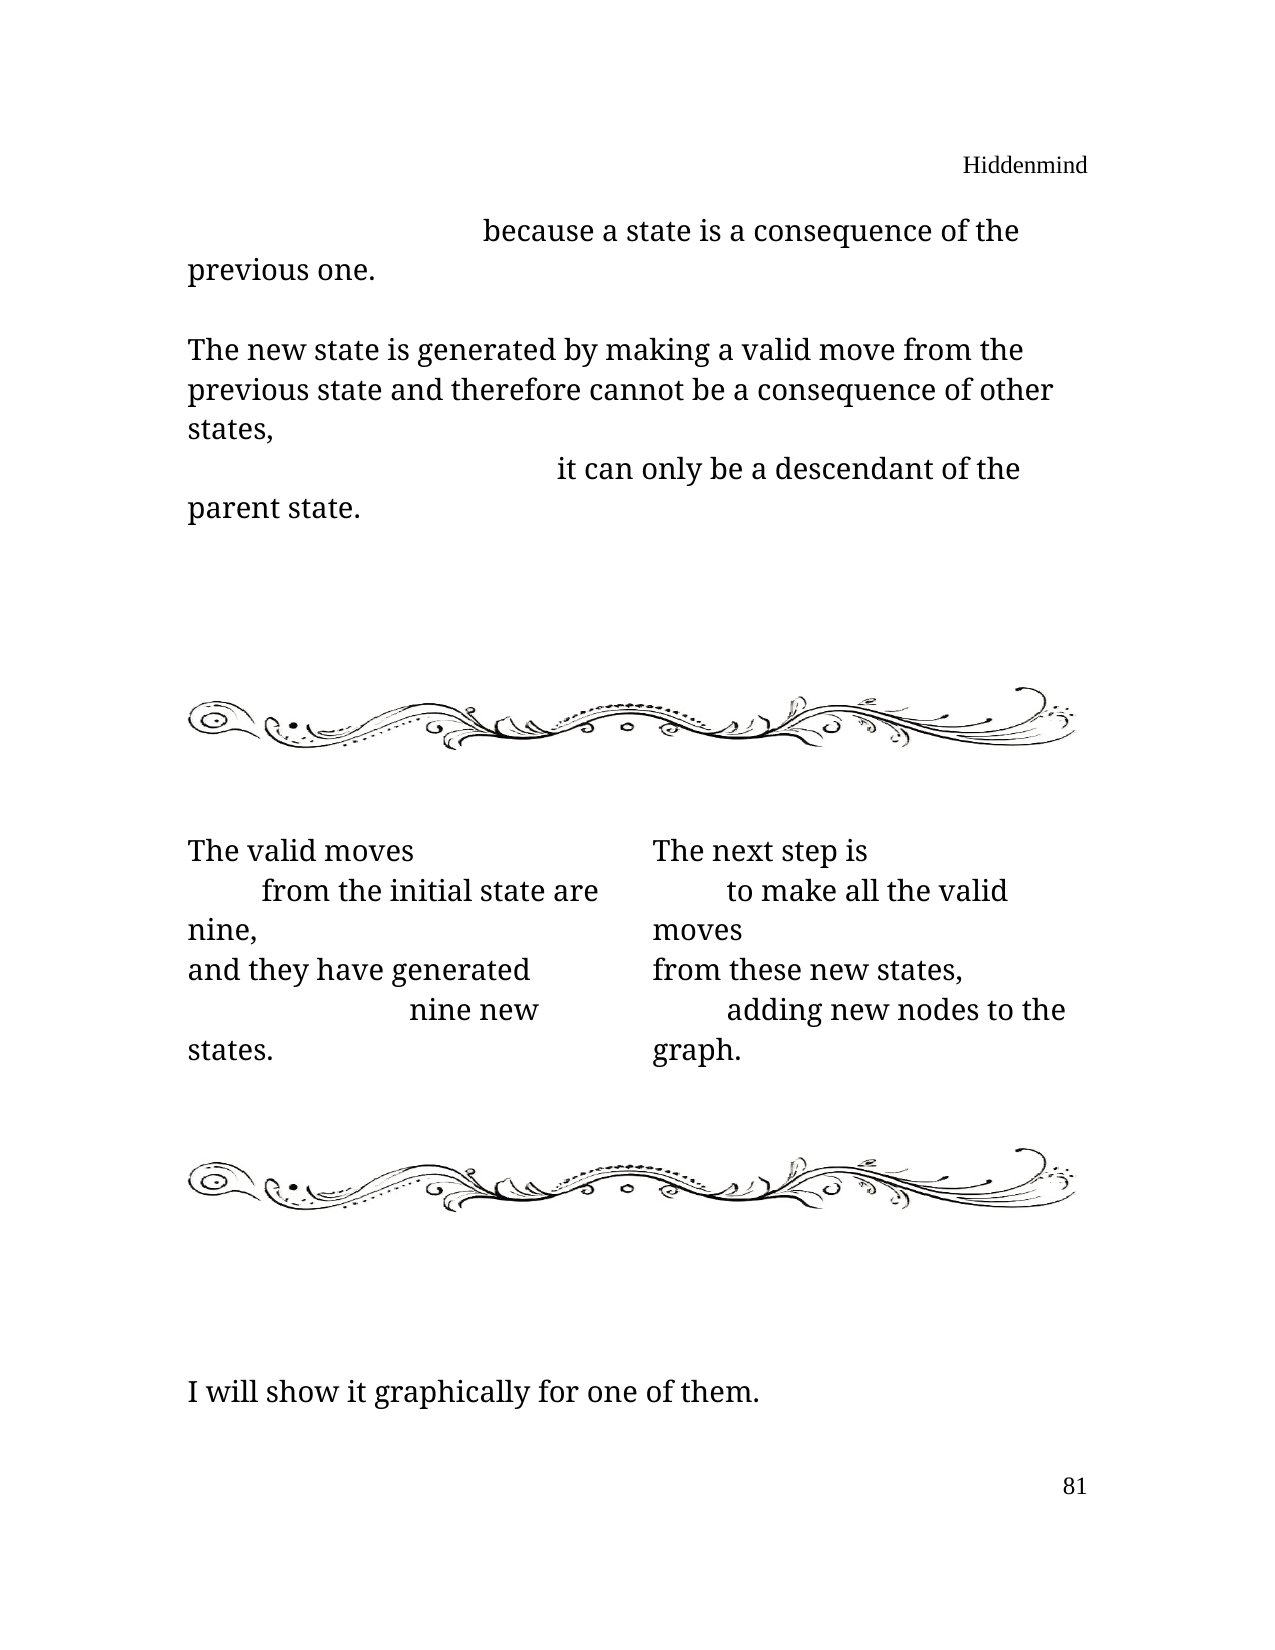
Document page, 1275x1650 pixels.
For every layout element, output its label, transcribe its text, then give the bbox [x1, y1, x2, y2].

text from these new states, [652, 949, 1087, 989]
text it can only be a descendant of the parent state. [187, 448, 1087, 527]
text nine new states. [187, 989, 622, 1068]
text because a state is a consequence of the previous one. [187, 210, 1087, 289]
text The next step is [652, 830, 1087, 870]
text and they have generated [187, 949, 622, 989]
text from the initial state are nine, [187, 870, 622, 949]
text The new state is generated by making a valid move from the previous state and therefore cannot be a consequence of other states, [187, 329, 1087, 448]
text adding new nodes to the graph. [652, 989, 1087, 1068]
picture [187, 686, 1077, 751]
text I will show it graphically for one of them. [187, 1371, 1087, 1411]
text to make all the valid moves [652, 870, 1087, 949]
picture [187, 1147, 1077, 1213]
text The valid moves [187, 830, 622, 870]
